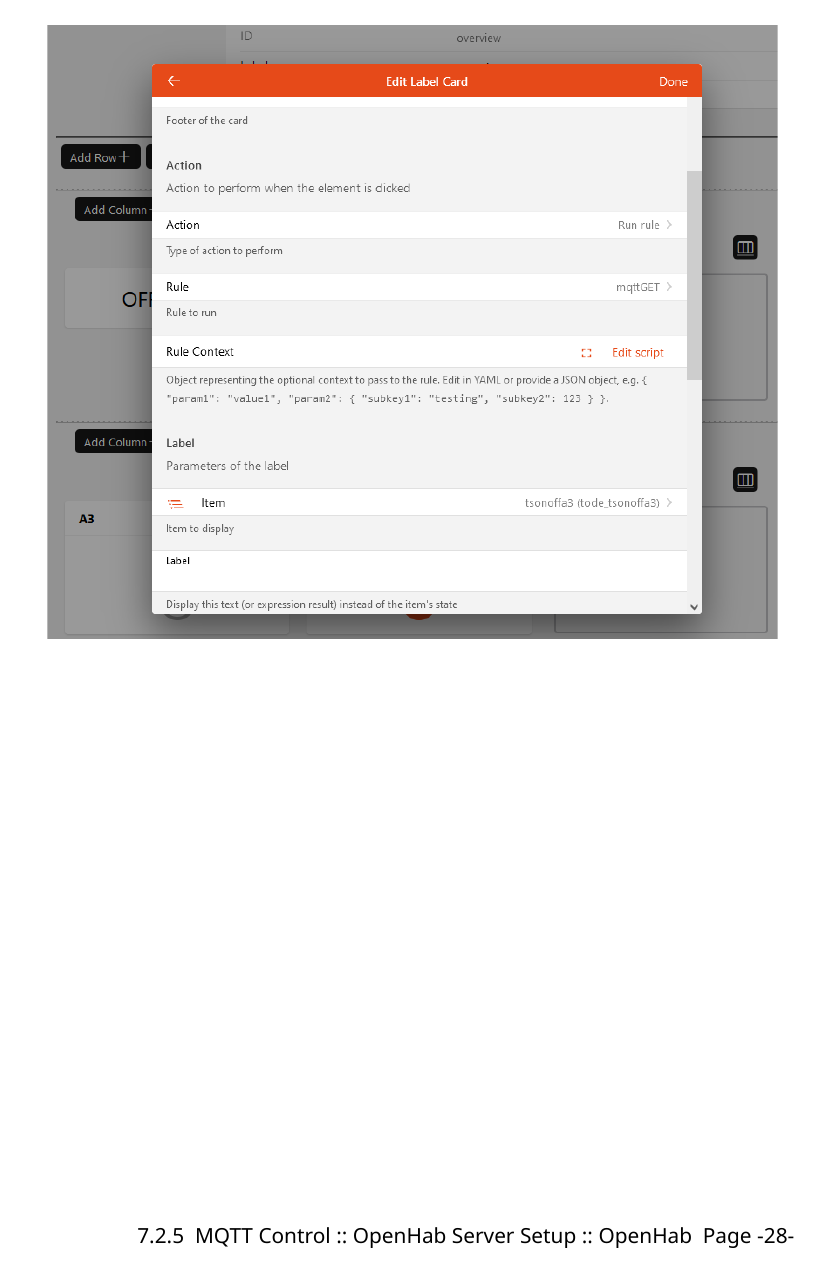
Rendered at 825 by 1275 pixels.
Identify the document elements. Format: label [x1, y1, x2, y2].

picture [47, 25, 778, 639]
